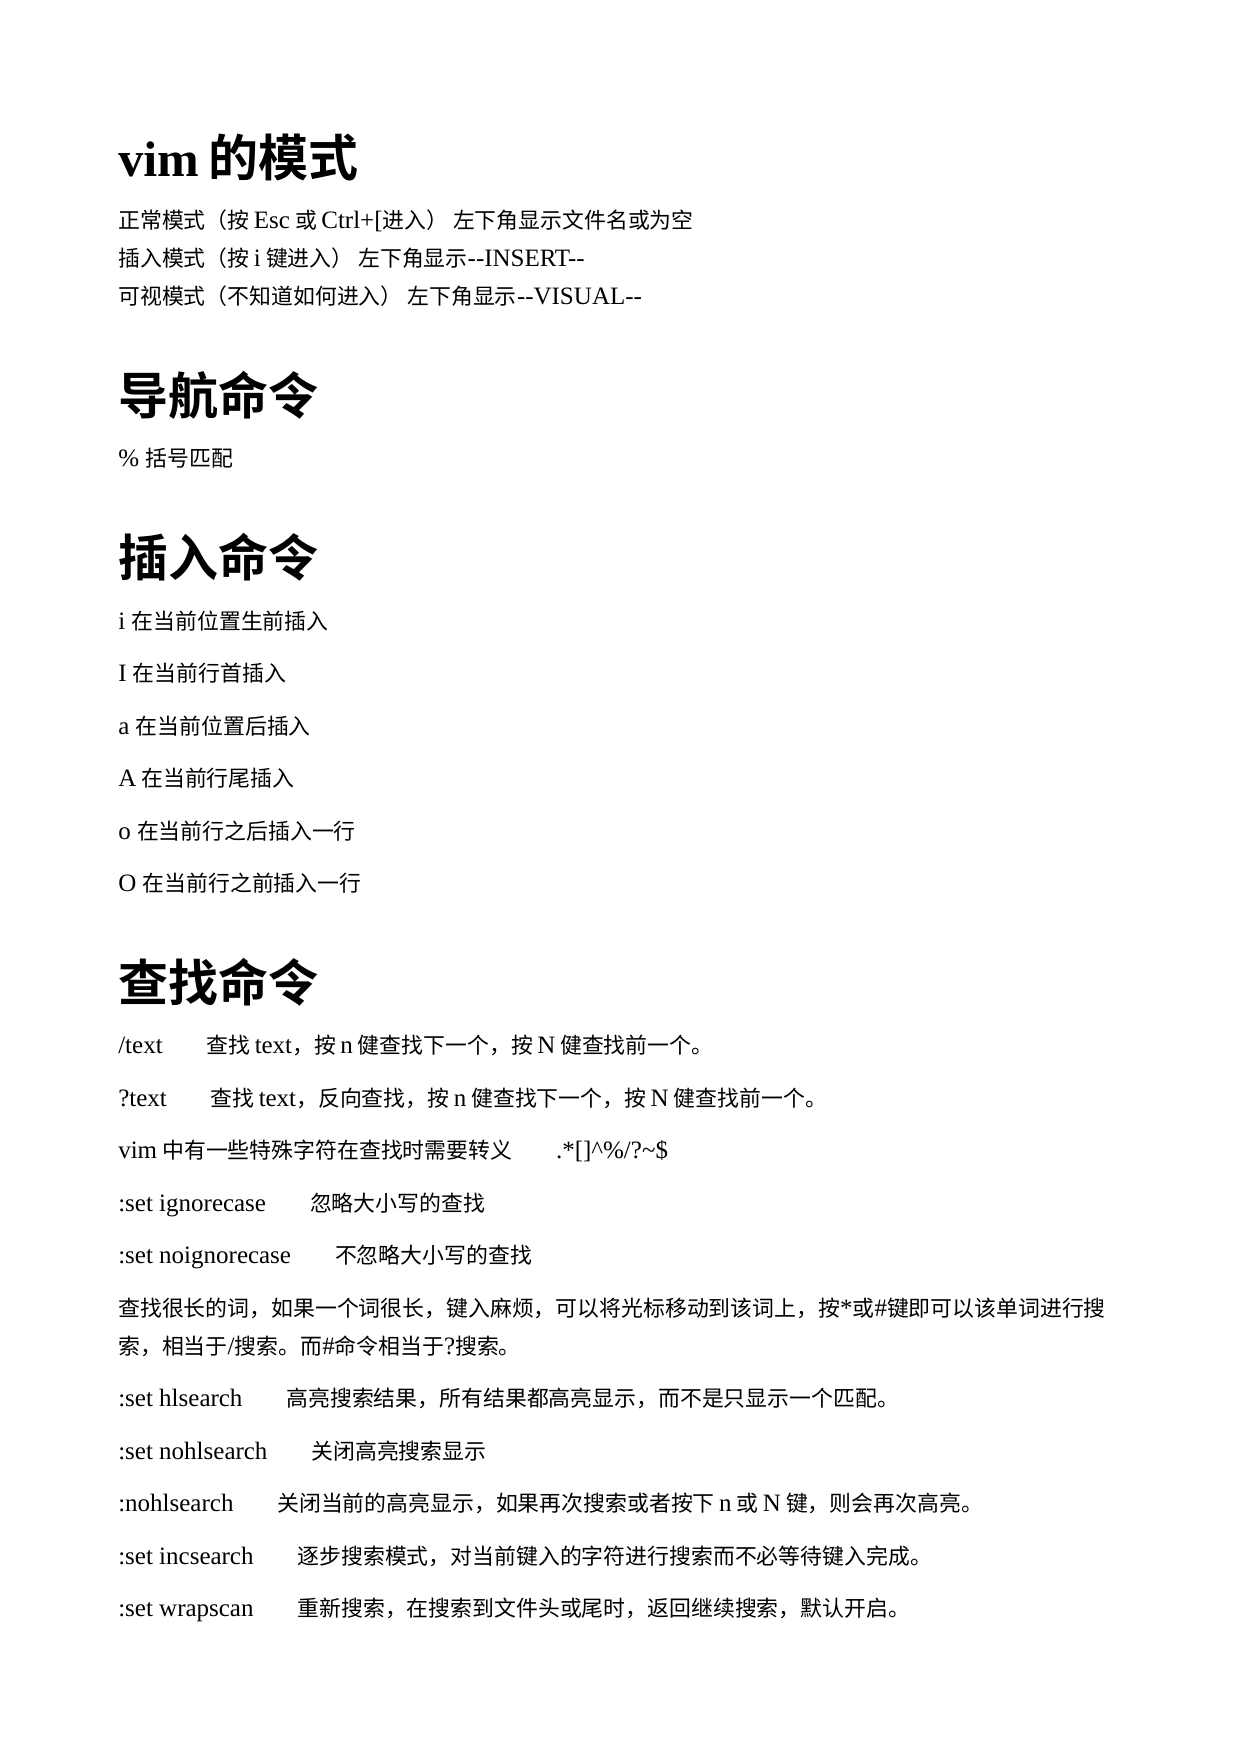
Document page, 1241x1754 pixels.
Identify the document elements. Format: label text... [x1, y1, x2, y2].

text :set ignorecase 忽略大小写的查找 [118, 1186, 1122, 1218]
text O 在当前行之前插入一行 [118, 866, 1122, 898]
text % 括号匹配 [118, 441, 1122, 473]
text :nohlsearch 关闭当前的高亮显示，如果再次搜索或者按下n或N键，则会再次高亮。 [118, 1486, 1122, 1518]
text 查找很长的词，如果一个词很长，键入麻烦，可以将光标移动到该词上，按*或#键即可以该单词进行搜索，相当于/搜索。而#命令相当于?搜索。 [118, 1291, 1122, 1361]
subtitle vim的模式 [118, 118, 1122, 191]
subtitle 插入命令 [118, 519, 1122, 591]
text :set incsearch 逐步搜索模式，对当前键入的字符进行搜索而不必等待键入完成。 [118, 1539, 1122, 1571]
text :set wrapscan 重新搜索，在搜索到文件头或尾时，返回继续搜索，默认开启。 [118, 1591, 1122, 1623]
text i 在当前位置生前插入 [118, 604, 1122, 635]
text /text 查找text，按n健查找下一个，按N健查找前一个。 [118, 1028, 1122, 1060]
text :set nohlsearch 关闭高亮搜索显示 [118, 1434, 1122, 1466]
text I 在当前行首插入 [118, 656, 1122, 688]
text :set hlsearch 高亮搜索结果，所有结果都高亮显示，而不是只显示一个匹配。 [118, 1381, 1122, 1413]
text vim中有一些特殊字符在查找时需要转义 .*[]^%/?~$ [118, 1133, 1122, 1165]
text A 在当前行尾插入 [118, 761, 1122, 793]
text ?text 查找text，反向查找，按n健查找下一个，按N健查找前一个。 [118, 1081, 1122, 1113]
text a 在当前位置后插入 [118, 709, 1122, 740]
text :set noignorecase 不忽略大小写的查找 [118, 1238, 1122, 1270]
text 正常模式（按Esc或Ctrl+[进入） 左下角显示文件名或为空 插入模式（按i键进入） 左下角显示--INSERT-- 可视模式（不知道如何进入） 左下角显示--VISUAL-- [118, 203, 1122, 311]
subtitle 导航命令 [118, 356, 1122, 429]
text o 在当前行之后插入一行 [118, 814, 1122, 845]
subtitle 查找命令 [118, 944, 1122, 1016]
